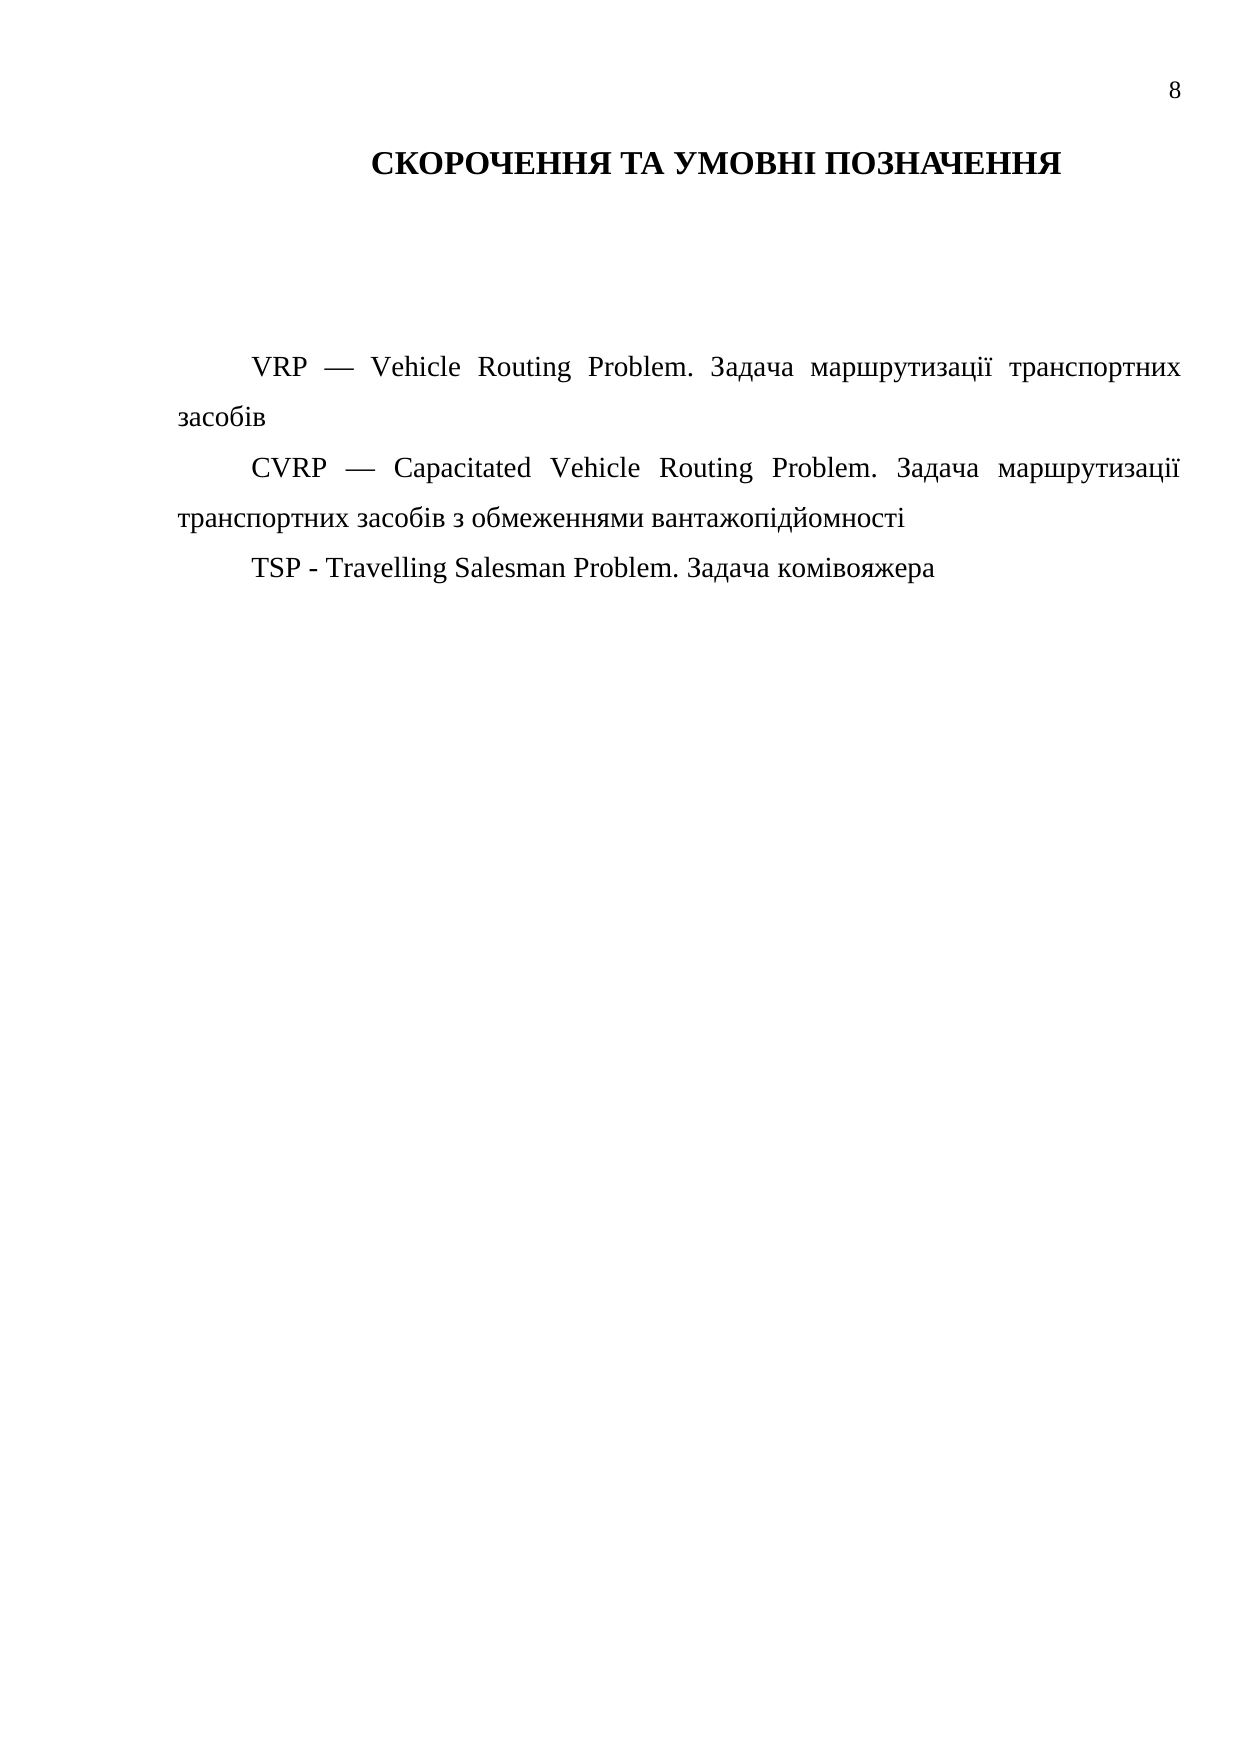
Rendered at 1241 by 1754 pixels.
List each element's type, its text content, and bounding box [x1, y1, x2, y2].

text TSP - Travelling Salesman Problem. Задача комівояжера [177, 550, 1181, 584]
subtitle СКОРОЧЕННЯ ТА УМОВНІ ПОЗНАЧЕННЯ [177, 143, 1181, 181]
text CVRP — Capacitated Vehicle Routing Problem. Задача маршрутизації транспортних засобів з обмеженнями вантажопідйомності [177, 450, 1181, 534]
text VRP — Vehicle Routing Problem. Задача маршрутизації транспортних засобів [177, 349, 1181, 433]
